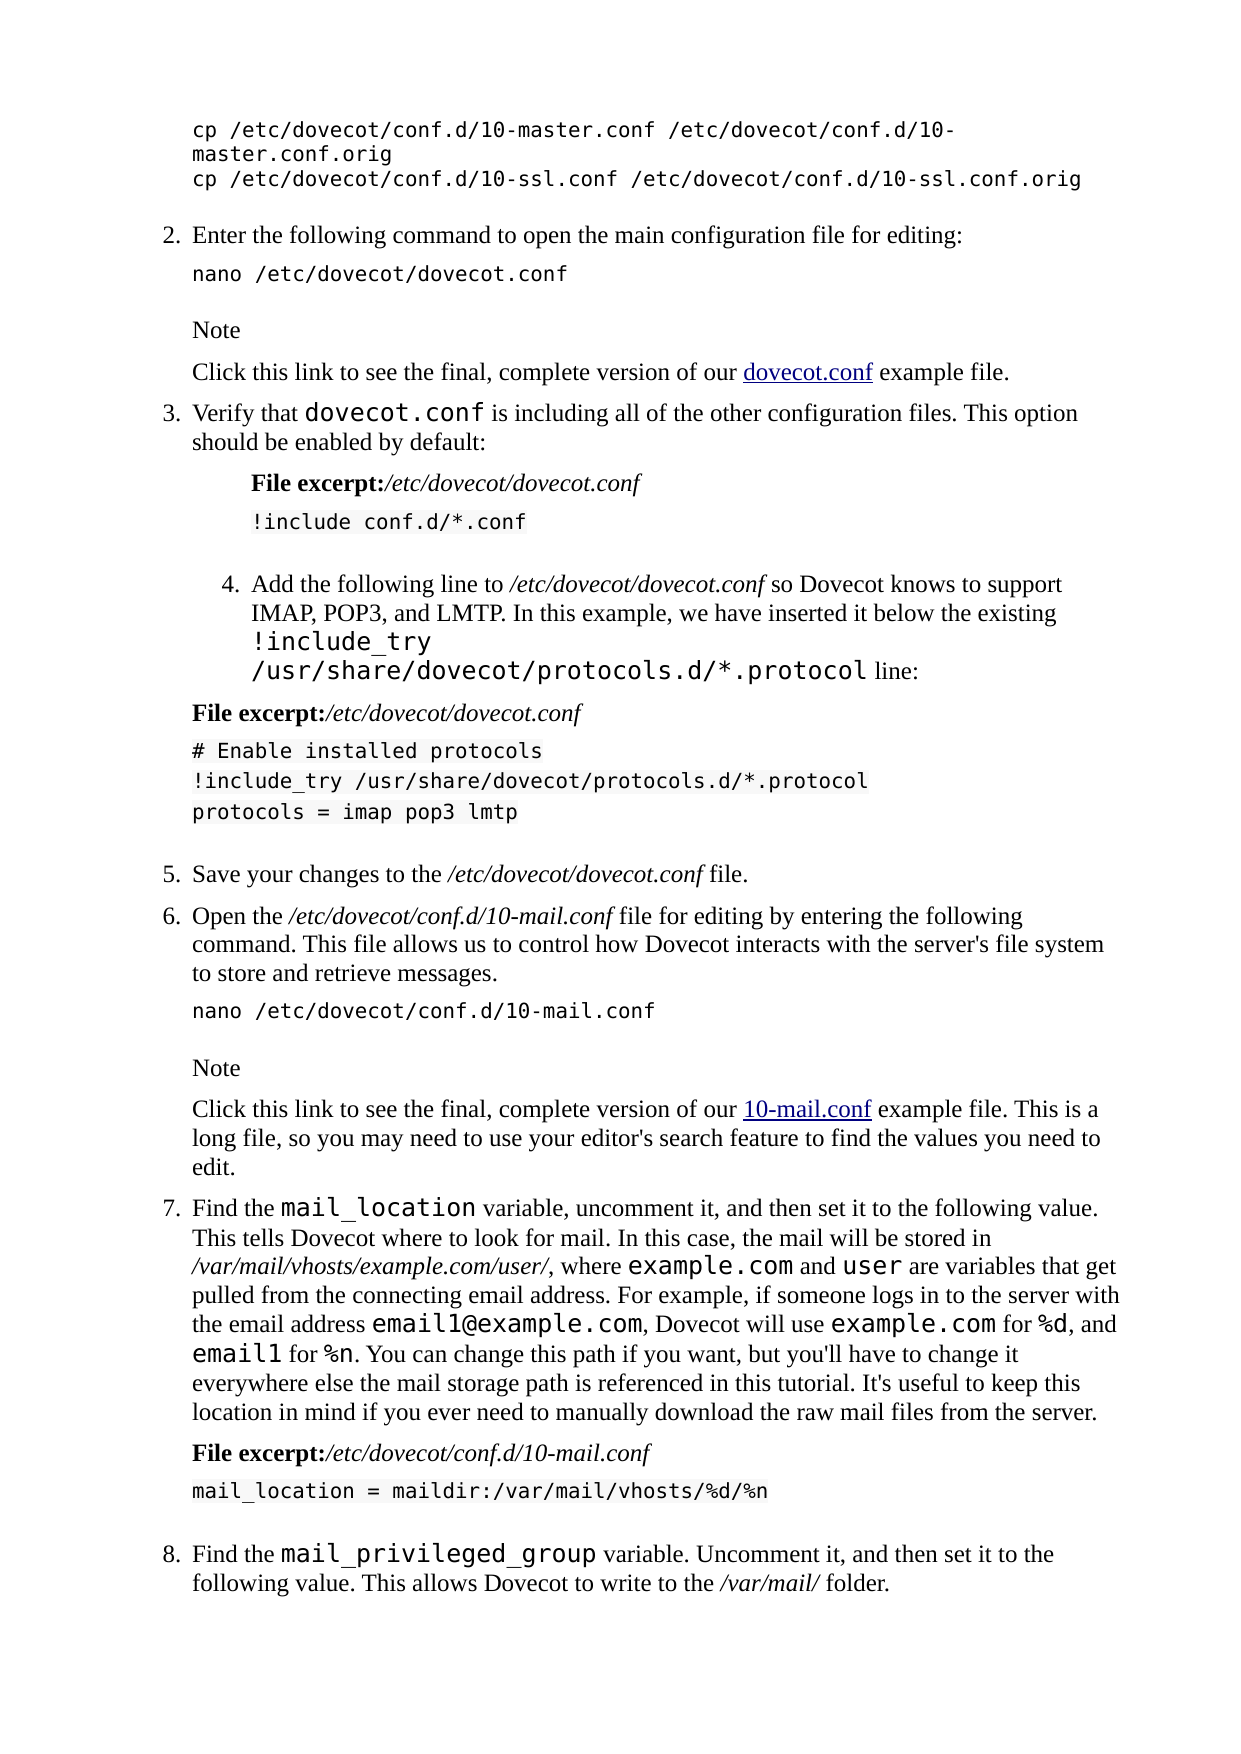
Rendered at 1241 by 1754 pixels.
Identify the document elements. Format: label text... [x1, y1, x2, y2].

list Open the /etc/dovecot/conf.d/10-mail.conf file for editing by entering the following command. This file allows us to control how Dovecot interacts with the server's file system to store and retrieve messages. [162, 901, 1122, 987]
list cp /etc/dovecot/conf.d/10-ssl.conf /etc/dovecot/conf.d/10-ssl.conf.orig [162, 167, 1122, 191]
list Click this link to see the final, complete version of our 10-mail.conf example file. This is a long file, so you may need to use your editor's search feature to find the values you need to edit. [162, 1094, 1122, 1181]
list Save your changes to the /etc/dovecot/dovecot.conf file. [162, 859, 1122, 888]
list Find the mail_privileged_group variable. Uncomment it, and then set it to the following value. This allows Dovecot to write to the /var/mail/ folder. [162, 1539, 1122, 1597]
list nano /etc/dovecot/conf.d/10-mail.conf [162, 999, 1122, 1024]
list !include conf.d/*.conf [221, 510, 1063, 534]
list Add the following line to /etc/dovecot/dovecot.conf so Dovecot knows to support IMAP, POP3, and LMTP. In this example, we have inserted it below the existing !include_try /usr/share/dovecot/protocols.d/*.protocol line: [221, 569, 1063, 685]
list Find the mail_location variable, uncomment it, and then set it to the following value. This tells Dovecot where to look for mail. In this case, the mail will be stored in /var/mail/vhosts/example.com/user/, where example.com and user are variables that get pulled from the connecting email address. For example, if someone logs in to the server with the email address email1@example.com, Dovecot will use example.com for %d, and email1 for %n. You can change this path if you want, but you'll have to change it everywhere else the mail storage path is referenced in this tutorial. It's useful to keep this location in mind if you ever need to manually download the raw mail files from the server. [162, 1193, 1122, 1425]
list Enter the following command to open the main configuration file for editing: [162, 220, 1122, 249]
list nano /etc/dovecot/dovecot.conf [162, 262, 1122, 286]
list # Enable installed protocols [162, 739, 1122, 763]
list Click this link to see the final, complete version of our dovecot.conf example file. [162, 357, 1122, 385]
list Verify that dovecot.conf is including all of the other configuration files. This option should be enabled by default: [162, 398, 1122, 456]
list !include_try /usr/share/dovecot/protocols.d/*.protocol [162, 769, 1122, 794]
list File excerpt:/etc/dovecot/dovecot.conf [221, 468, 1063, 497]
list File excerpt:/etc/dovecot/conf.d/10-mail.conf [162, 1438, 1122, 1467]
list Note [162, 1053, 1122, 1082]
list cp /etc/dovecot/conf.d/10-master.conf /etc/dovecot/conf.d/10-master.conf.orig [162, 118, 1122, 167]
list Note [162, 315, 1122, 344]
list protocols = imap pop3 lmtp [162, 800, 1122, 824]
list File excerpt:/etc/dovecot/dovecot.conf [162, 698, 1122, 727]
list mail_location = maildir:/var/mail/vhosts/%d/%n [162, 1479, 1122, 1503]
